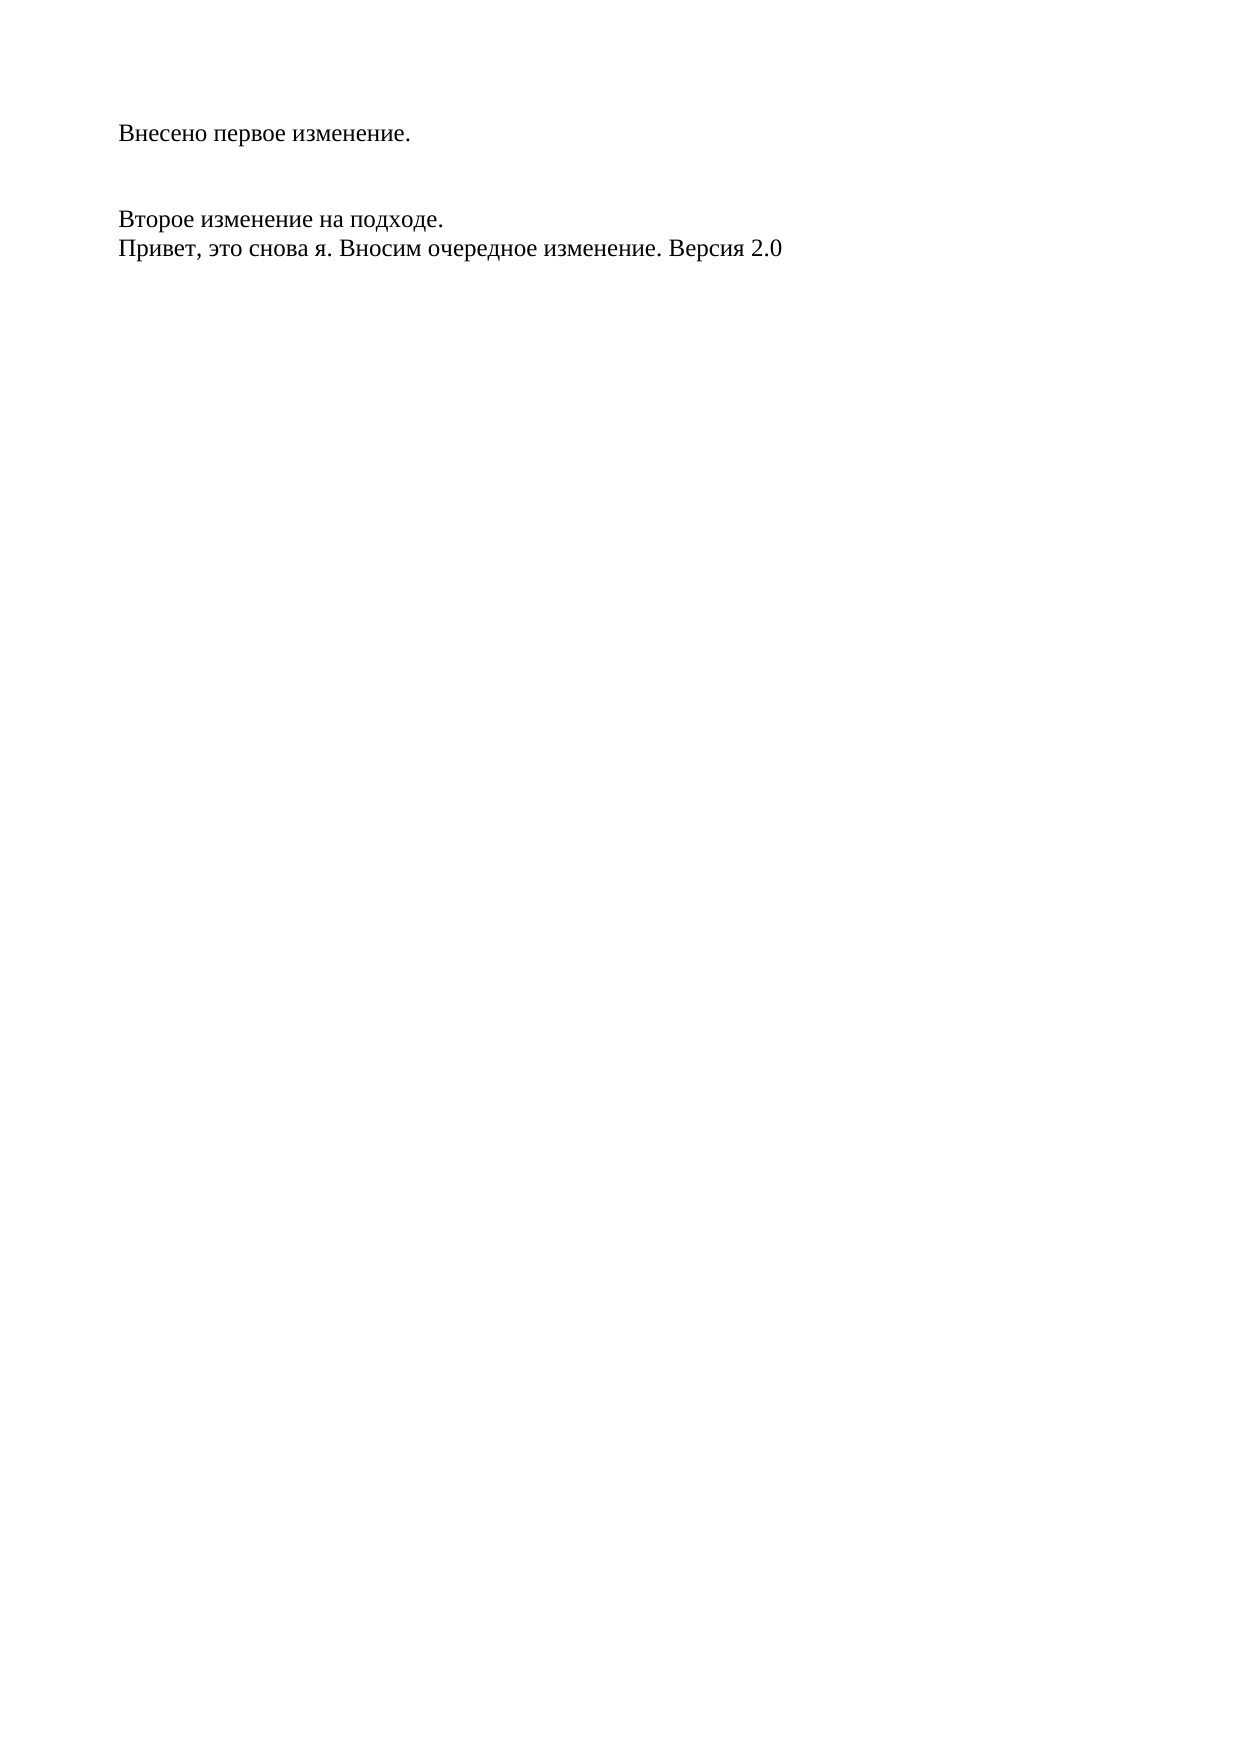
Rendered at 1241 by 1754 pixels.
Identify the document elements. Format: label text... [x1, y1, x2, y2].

text Привет, это снова я. Вносим очередное изменение. Версия 2.0 [118, 233, 1122, 262]
text Внесено первое изменение. [118, 118, 1122, 147]
text Второе изменение на подходе. [118, 204, 1122, 233]
